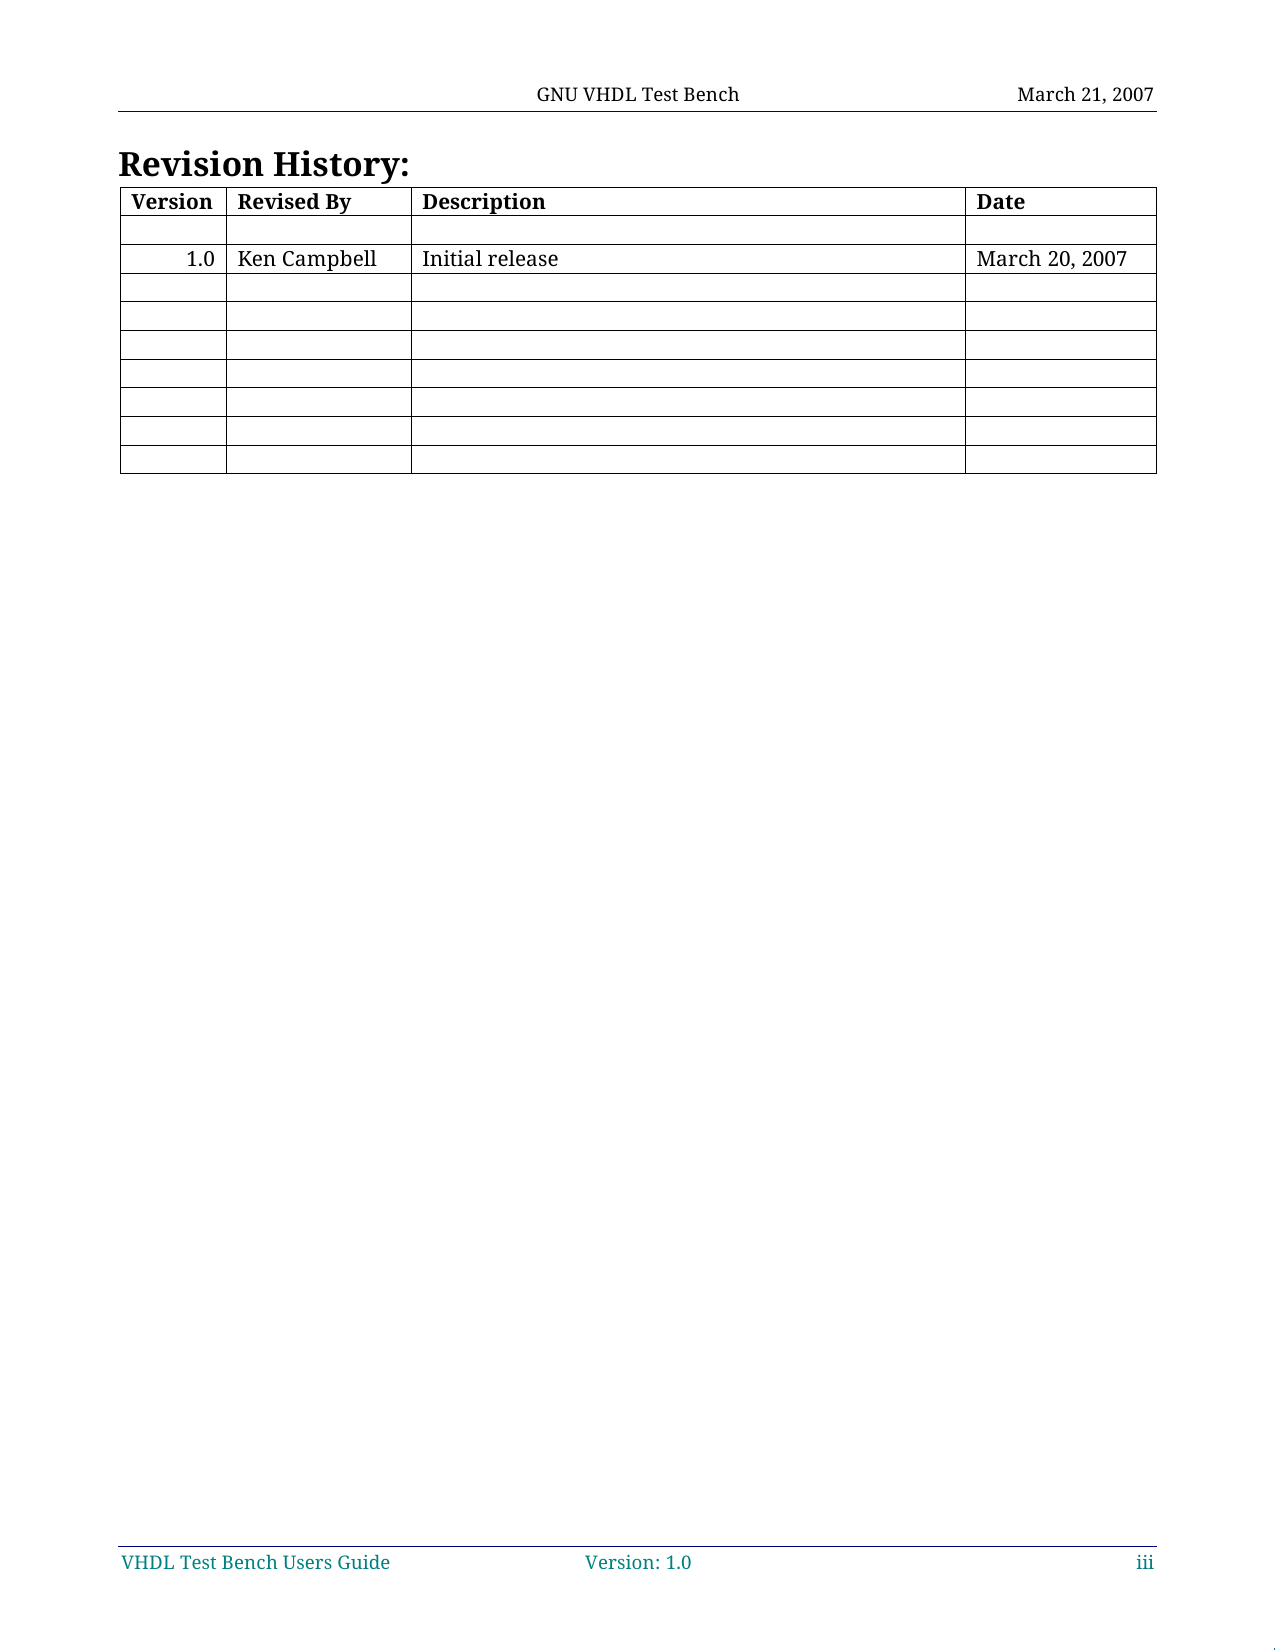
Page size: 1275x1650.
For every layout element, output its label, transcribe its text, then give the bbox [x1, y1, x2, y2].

table_cell [966, 216, 1156, 244]
table_cell [966, 302, 1156, 330]
table_cell [121, 446, 226, 473]
table_cell [227, 388, 411, 416]
table_cell [121, 331, 226, 359]
table_cell [227, 446, 411, 473]
table_cell [412, 331, 965, 359]
table_cell [121, 302, 226, 330]
table_header Description [412, 188, 965, 215]
table_cell [966, 331, 1156, 359]
text Revision History: [118, 141, 1157, 187]
table_cell [121, 388, 226, 416]
table_cell March 20, 2007 [966, 245, 1156, 273]
table_cell [412, 417, 965, 445]
table_cell Initial release [412, 245, 965, 273]
table_cell [966, 360, 1156, 387]
table_cell [227, 331, 411, 359]
table_cell [412, 216, 965, 244]
table_cell [121, 216, 226, 244]
table_cell [227, 274, 411, 301]
table_cell Ken Campbell [227, 245, 411, 273]
table_cell [412, 274, 965, 301]
table_cell [121, 417, 226, 445]
table_cell [227, 216, 411, 244]
table_cell [227, 417, 411, 445]
table_header Version [121, 188, 226, 215]
table_cell [966, 388, 1156, 416]
table_cell [966, 274, 1156, 301]
table_cell [121, 360, 226, 387]
table_header Date [966, 188, 1156, 215]
table_cell [227, 302, 411, 330]
table_header Revised By [227, 188, 411, 215]
table_cell [412, 302, 965, 330]
table_cell [412, 446, 965, 473]
table_cell [412, 388, 965, 416]
table_cell [227, 360, 411, 387]
table_cell [121, 274, 226, 301]
table_cell 1.0 [121, 245, 226, 273]
table_cell [412, 360, 965, 387]
table_cell [966, 446, 1156, 473]
table_cell [966, 417, 1156, 445]
